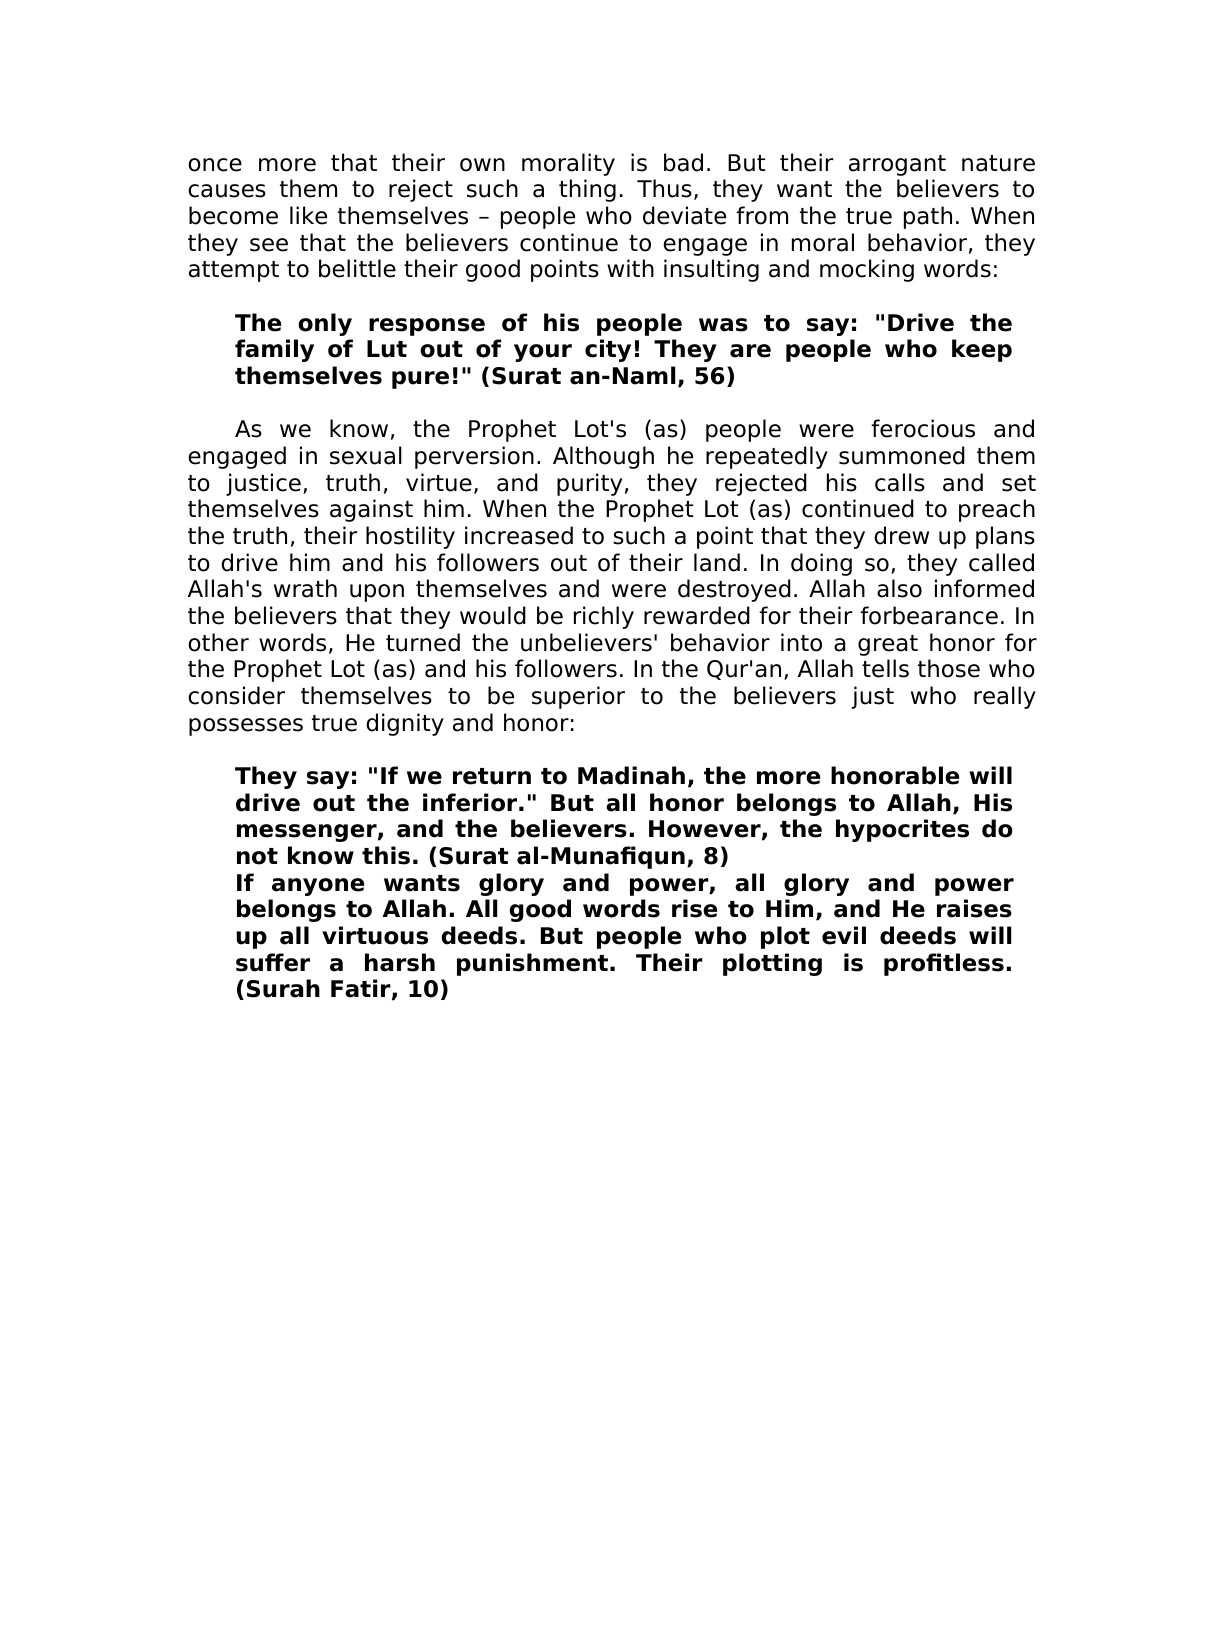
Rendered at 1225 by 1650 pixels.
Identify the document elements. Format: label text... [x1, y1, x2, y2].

text once more that their own morality is bad. But their arrogant nature causes them to reject such a thing. Thus, they want the believers to become like themselves – people who deviate from the true path. When they see that the believers continue to engage in moral behavior, they attempt to belittle their good points with insulting and mocking words: [187, 150, 1037, 283]
text They say: "If we return to Madinah, the more honorable will drive out the inferior." But all honor belongs to Allah, His messenger, and the believers. However, the hypocrites do not know this. (Surat al-Munafiqun, 8) [235, 763, 1014, 870]
text If anyone wants glory and power, all glory and power belongs to Allah. All good words rise to Him, and He raises up all virtuous deeds. But people who plot evil deeds will suffer a harsh punishment. Their plotting is profitless. (Surah Fatir, 10) [235, 870, 1014, 1003]
text The only response of his people was to say: "Drive the family of Lut out of your city! They are people who keep themselves pure!" (Surat an-Naml, 56) [235, 310, 1014, 390]
text As we know, the Prophet Lot's (as) people were ferocious and engaged in sexual perversion. Although he repeatedly summoned them to justice, truth, virtue, and purity, they rejected his calls and set themselves against him. When the Prophet Lot (as) continued to preach the truth, their hostility increased to such a point that they drew up plans to drive him and his followers out of their land. In doing so, they called Allah's wrath upon themselves and were destroyed. Allah also informed the believers that they would be richly rewarded for their forbearance. In other words, He turned the unbelievers' behavior into a great honor for the Prophet Lot (as) and his followers. In the Qur'an, Allah tells those who consider themselves to be superior to the believers just who really possesses true dignity and honor: [187, 417, 1037, 737]
